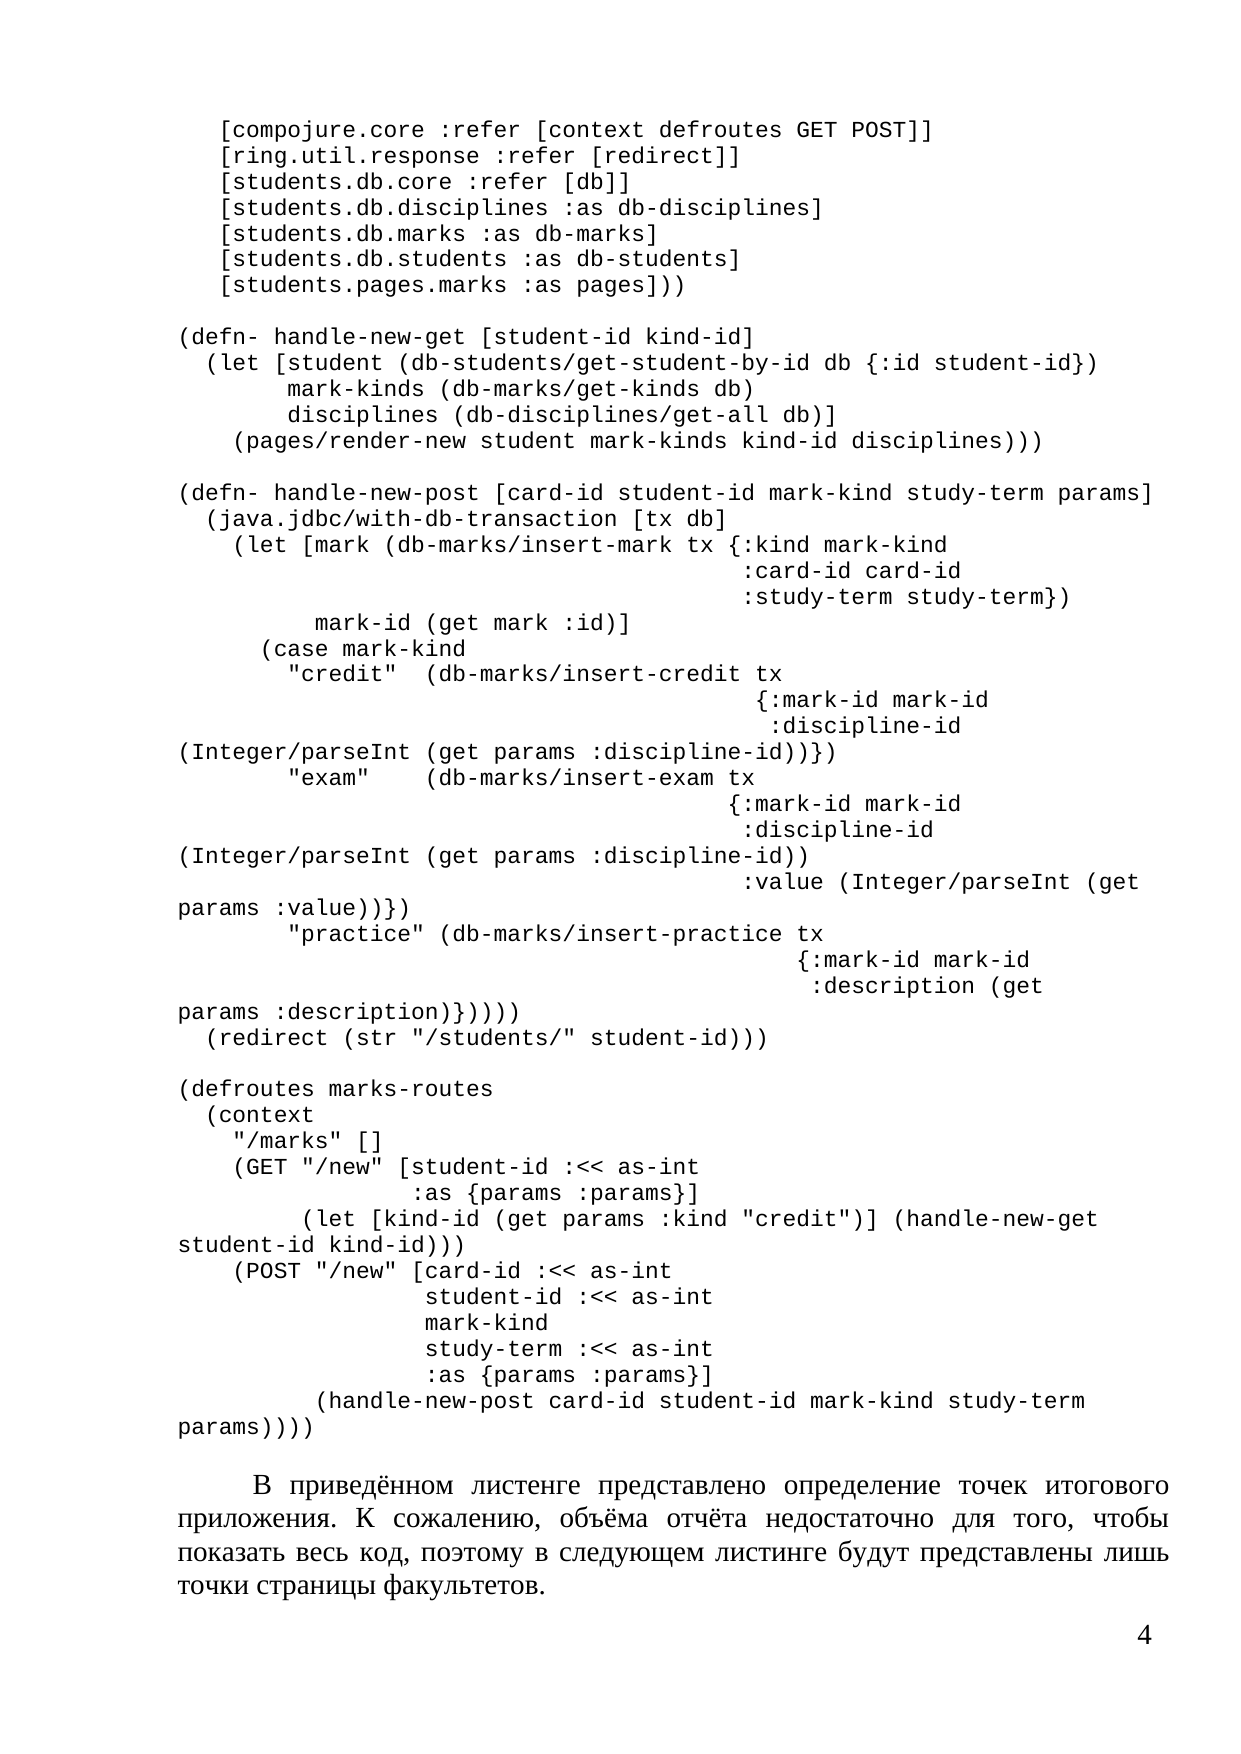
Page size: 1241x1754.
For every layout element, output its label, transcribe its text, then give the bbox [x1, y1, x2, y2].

text "practice" (db-marks/insert-practice tx [177, 922, 1170, 948]
text :as {params :params}] [177, 1363, 1170, 1389]
text В приведённом листенге представлено определение точек итогового приложения. К сожалению, объёма отчёта недостаточно для того, чтобы показать весь код, поэтому в следующем листинге будут представлены лишь точки страницы факультетов. [177, 1467, 1170, 1601]
text (GET "/new" [student-id :<< as-int [177, 1156, 1170, 1182]
text [students.pages.marks :as pages])) [177, 274, 1170, 300]
text [compojure.core :refer [context defroutes GET POST]] [177, 118, 1170, 144]
text disciplines (db-disciplines/get-all db)] [177, 403, 1170, 429]
text :study-term study-term}) [177, 585, 1170, 611]
text :discipline-id (Integer/parseInt (get params :discipline-id))}) [177, 715, 1170, 767]
text (let [student (db-students/get-student-by-id db {:id student-id}) [177, 352, 1170, 377]
text "/marks" [] [177, 1130, 1170, 1156]
text [students.db.marks :as db-marks] [177, 222, 1170, 248]
text mark-kind [177, 1311, 1170, 1337]
text [students.db.core :refer [db]] [177, 170, 1170, 196]
text (let [kind-id (get params :kind "credit")] (handle-new-get student-id kind-id))) [177, 1207, 1170, 1259]
text (case mark-kind [177, 637, 1170, 663]
text student-id :<< as-int [177, 1285, 1170, 1311]
text (POST "/new" [card-id :<< as-int [177, 1259, 1170, 1285]
text :description (get params :description)})))) [177, 974, 1170, 1026]
text :card-id card-id [177, 559, 1170, 585]
text (let [mark (db-marks/insert-mark tx {:kind mark-kind [177, 533, 1170, 559]
text [students.db.disciplines :as db-disciplines] [177, 196, 1170, 222]
text (pages/render-new student mark-kinds kind-id disciplines))) [177, 429, 1170, 455]
text :as {params :params}] [177, 1182, 1170, 1207]
text (defroutes marks-routes [177, 1078, 1170, 1104]
text (redirect (str "/students/" student-id))) [177, 1026, 1170, 1052]
text {:mark-id mark-id [177, 948, 1170, 974]
text [students.db.students :as db-students] [177, 248, 1170, 274]
text [ring.util.response :refer [redirect]] [177, 144, 1170, 170]
text :discipline-id (Integer/parseInt (get params :discipline-id)) [177, 818, 1170, 870]
text "exam" (db-marks/insert-exam tx [177, 767, 1170, 792]
text {:mark-id mark-id [177, 792, 1170, 818]
text (defn- handle-new-get [student-id kind-id] [177, 326, 1170, 352]
text (handle-new-post card-id student-id mark-kind study-term params)))) [177, 1389, 1170, 1441]
text study-term :<< as-int [177, 1337, 1170, 1363]
text "credit" (db-marks/insert-credit tx [177, 663, 1170, 689]
text mark-id (get mark :id)] [177, 611, 1170, 637]
text mark-kinds (db-marks/get-kinds db) [177, 377, 1170, 403]
text {:mark-id mark-id [177, 689, 1170, 715]
text :value (Integer/parseInt (get params :value))}) [177, 870, 1170, 922]
text (java.jdbc/with-db-transaction [tx db] [177, 507, 1170, 533]
text (context [177, 1104, 1170, 1130]
text (defn- handle-new-post [card-id student-id mark-kind study-term params] [177, 481, 1170, 507]
